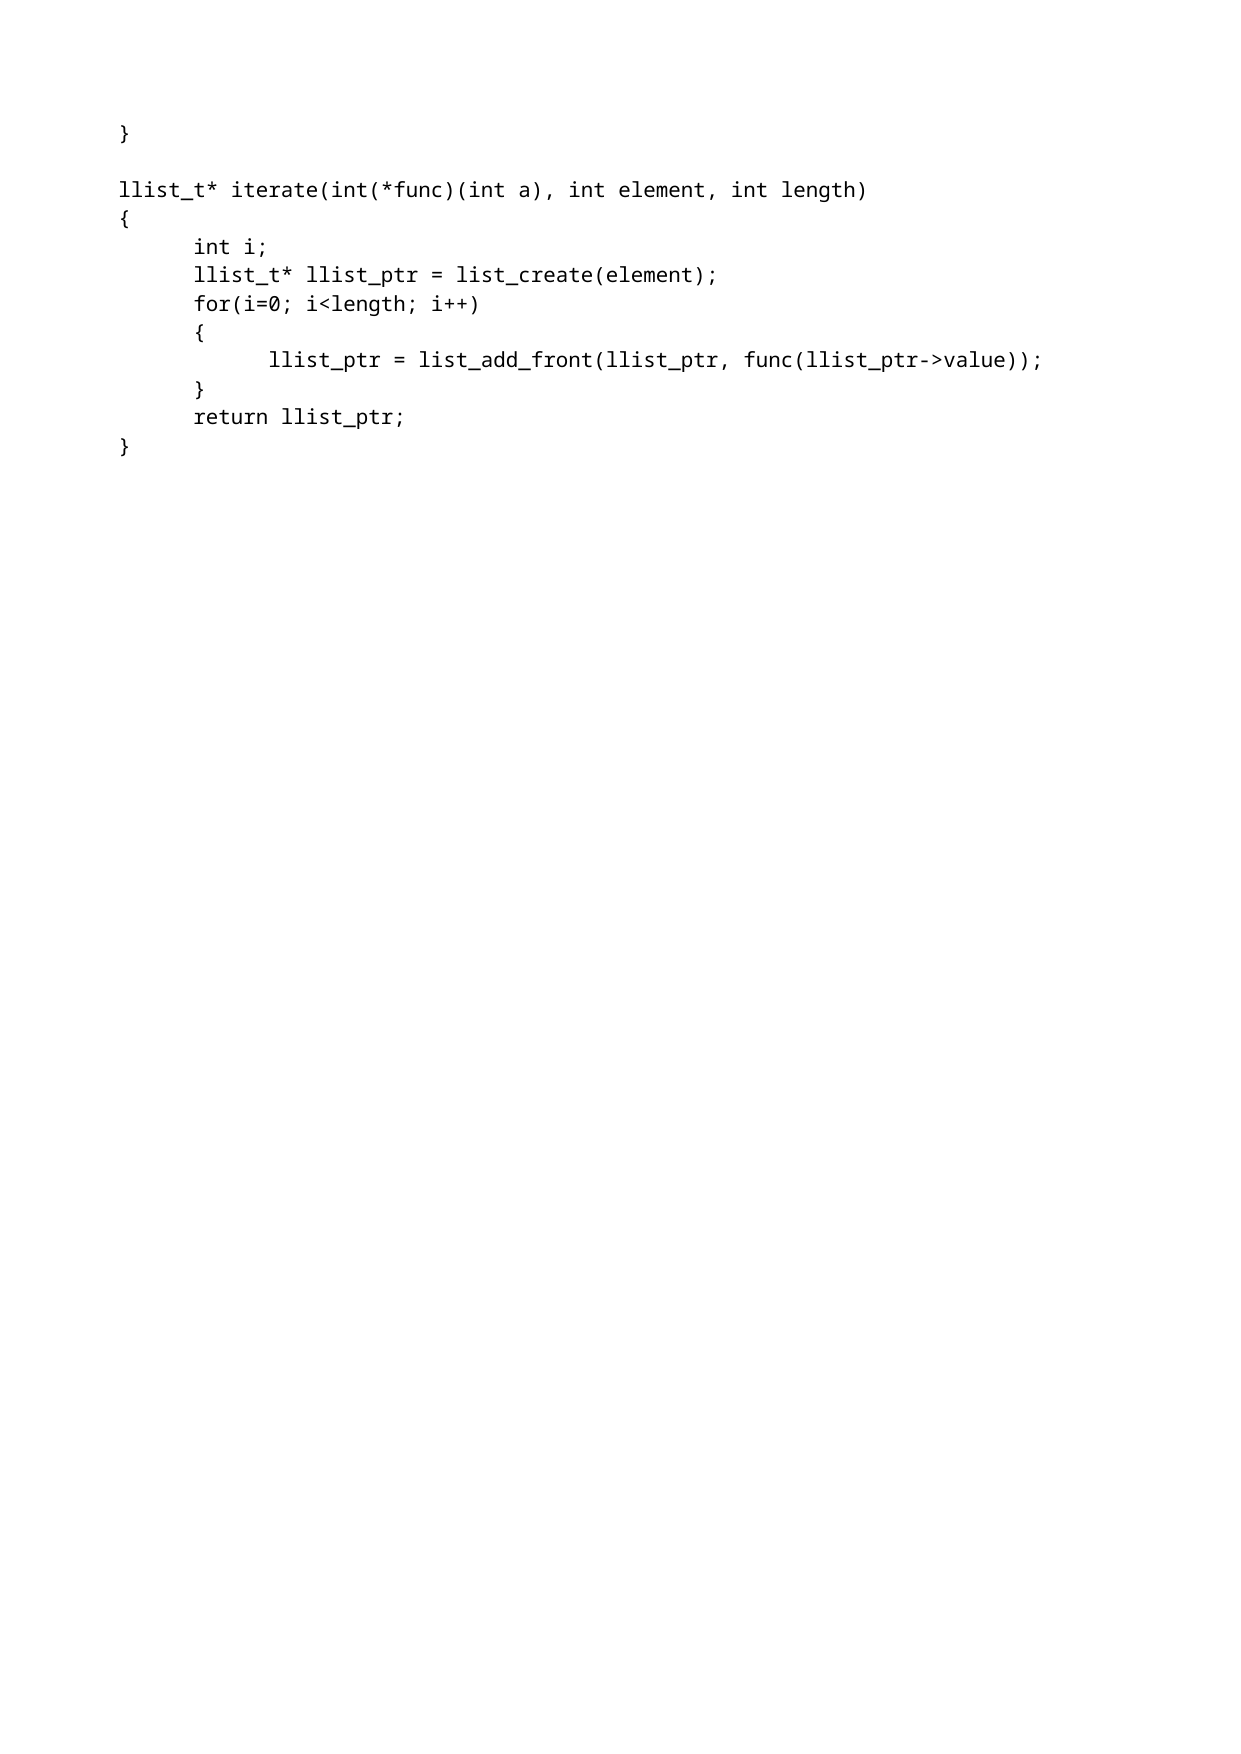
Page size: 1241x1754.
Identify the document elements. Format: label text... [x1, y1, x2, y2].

text int i; [118, 232, 1181, 260]
text return llist_ptr; [118, 402, 1181, 431]
text } [118, 431, 1181, 459]
text llist_ptr = list_add_front(llist_ptr, func(llist_ptr->value)); [118, 346, 1181, 374]
text { [118, 317, 1181, 346]
text } [118, 374, 1181, 402]
text { [118, 203, 1181, 232]
text } [118, 118, 1181, 147]
text llist_t* iterate(int(*func)(int a), int element, int length) [118, 175, 1181, 203]
text llist_t* llist_ptr = list_create(element); [118, 260, 1181, 289]
text for(i=0; i<length; i++) [118, 289, 1181, 317]
